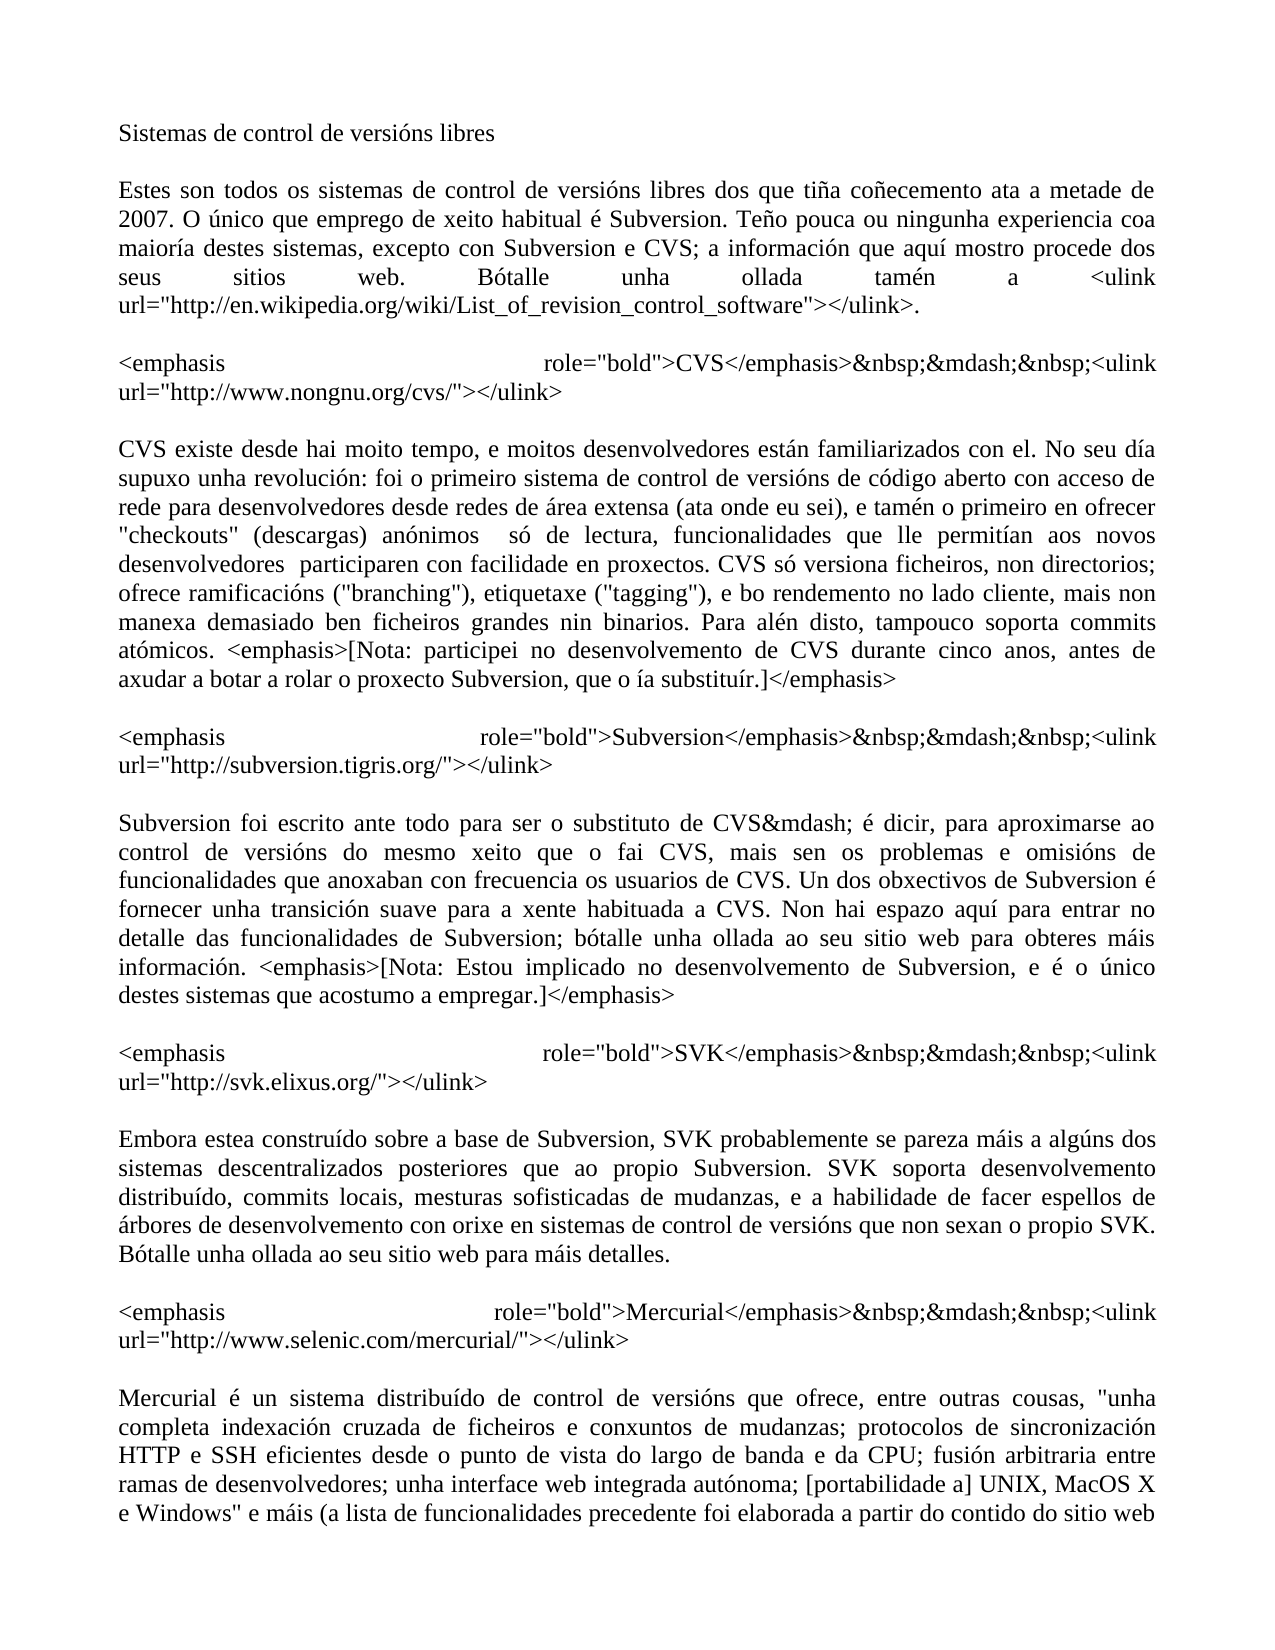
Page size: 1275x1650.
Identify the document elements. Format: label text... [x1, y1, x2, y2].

text <emphasis role="bold">SVK</emphasis>&nbsp;&mdash;&nbsp;<ulink url="http://svk.elixus.org/"></ulink> [118, 1038, 1157, 1096]
text Estes son todos os sistemas de control de versións libres dos que tiña coñecemento ata a metade de 2007. O único que emprego de xeito habitual é Subversion. Teño pouca ou ningunha experiencia coa maioría destes sistemas, excepto con Subversion e CVS; a información que aquí mostro procede dos seus sitios web. Bótalle unha ollada tamén a <ulink url="http://en.wikipedia.org/wiki/List_of_revision_control_software"></ulink>. [118, 176, 1157, 319]
text CVS existe desde hai moito tempo, e moitos desenvolvedores están familiarizados con el. No seu día supuxo unha revolución: foi o primeiro sistema de control de versións de código aberto con acceso de rede para desenvolvedores desde redes de área extensa (ata onde eu sei), e tamén o primeiro en ofrecer "checkouts" (descargas) anónimos só de lectura, funcionalidades que lle permitían aos novos desenvolvedores participaren con facilidade en proxectos. CVS só versiona ficheiros, non directorios; ofrece ramificacións ("branching"), etiquetaxe ("tagging"), e bo rendemento no lado cliente, mais non manexa demasiado ben ficheiros grandes nin binarios. Para alén disto, tampouco soporta commits atómicos. <emphasis>[Nota: participei no desenvolvemento de CVS durante cinco anos, antes de axudar a botar a rolar o proxecto Subversion, que o ía substituír.]</emphasis> [118, 434, 1157, 693]
text Embora estea construído sobre a base de Subversion, SVK probablemente se pareza máis a algúns dos sistemas descentralizados posteriores que ao propio Subversion. SVK soporta desenvolvemento distribuído, commits locais, mesturas sofisticadas de mudanzas, e a habilidade de facer espellos de árbores de desenvolvemento con orixe en sistemas de control de versións que non sexan o propio SVK. Bótalle unha ollada ao seu sitio web para máis detalles. [118, 1124, 1157, 1268]
text <emphasis role="bold">Mercurial</emphasis>&nbsp;&mdash;&nbsp;<ulink url="http://www.selenic.com/mercurial/"></ulink> [118, 1297, 1157, 1354]
text <emphasis role="bold">CVS</emphasis>&nbsp;&mdash;&nbsp;<ulink url="http://www.nongnu.org/cvs/"></ulink> [118, 348, 1157, 406]
text Subversion foi escrito ante todo para ser o substituto de CVS&mdash; é dicir, para aproximarse ao control de versións do mesmo xeito que o fai CVS, mais sen os problemas e omisións de funcionalidades que anoxaban con frecuencia os usuarios de CVS. Un dos obxectivos de Subversion é fornecer unha transición suave para a xente habituada a CVS. Non hai espazo aquí para entrar no detalle das funcionalidades de Subversion; bótalle unha ollada ao seu sitio web para obteres máis información. <emphasis>[Nota: Estou implicado no desenvolvemento de Subversion, e é o único destes sistemas que acostumo a empregar.]</emphasis> [118, 808, 1157, 1009]
text Mercurial é un sistema distribuído de control de versións que ofrece, entre outras cousas, "unha completa indexación cruzada de ficheiros e conxuntos de mudanzas; protocolos de sincronización HTTP e SSH eficientes desde o punto de vista do largo de banda e da CPU; fusión arbitraria entre ramas de desenvolvedores; unha interface web integrada autónoma; [portabilidade a] UNIX, MacOS X e Windows" e máis (a lista de funcionalidades precedente foi elaborada a partir do contido do sitio web [118, 1383, 1157, 1527]
text Sistemas de control de versións libres [118, 118, 1157, 147]
text <emphasis role="bold">Subversion</emphasis>&nbsp;&mdash;&nbsp;<ulink url="http://subversion.tigris.org/"></ulink> [118, 722, 1157, 779]
